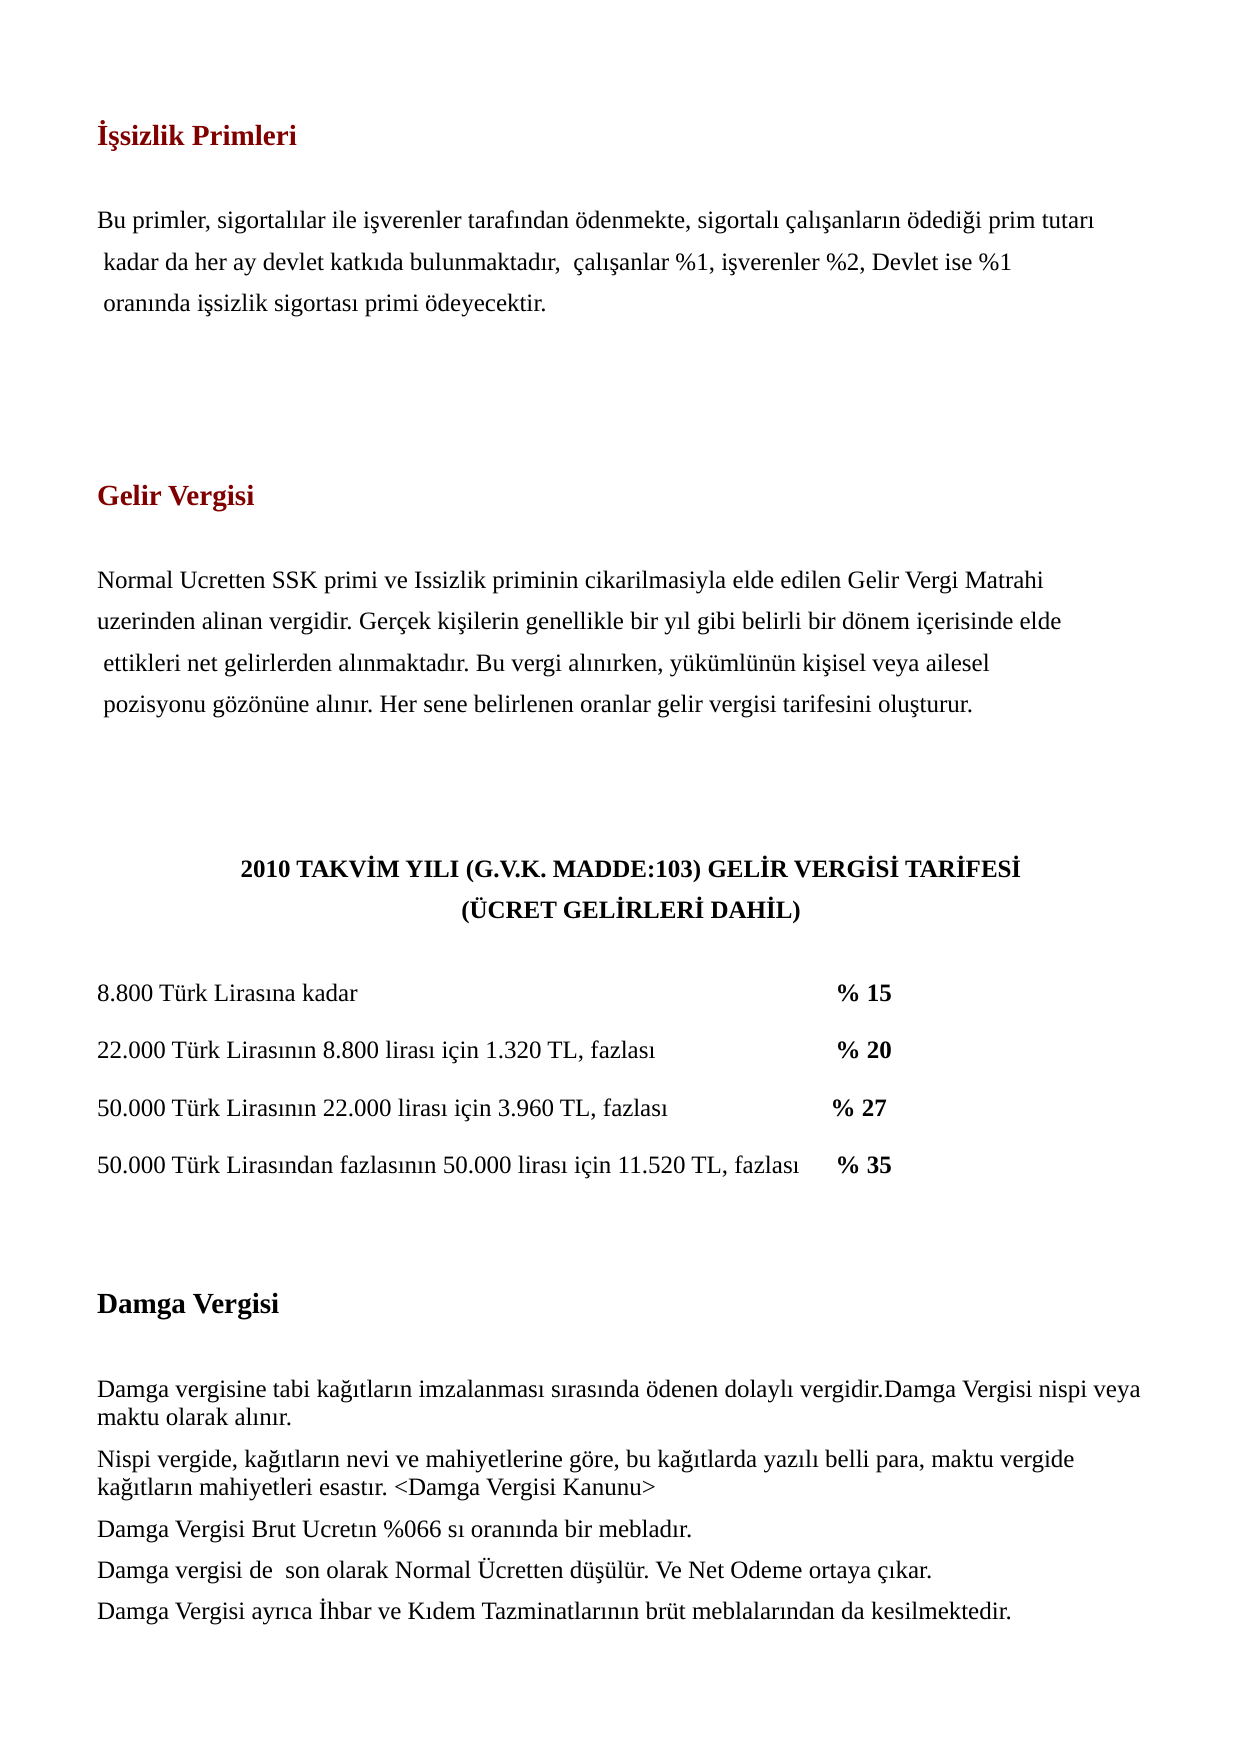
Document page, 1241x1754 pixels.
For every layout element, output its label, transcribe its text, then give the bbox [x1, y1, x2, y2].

text uzerinden alinan vergidir. Gerçek kişilerin genellikle bir yıl gibi belirli bir dönem içerisinde elde [97, 606, 1165, 635]
text 50.000 Türk Lirasının 22.000 lirası için 3.960 TL, fazlası % 27 [97, 1093, 1165, 1121]
text pozisyonu gözönüne alınır. Her sene belirlenen oranlar gelir vergisi tarifesini oluşturur. [97, 689, 1165, 718]
text Damga Vergisi ayrıca İhbar ve Kıdem Tazminatlarının brüt meblalarından da kesilmektedir. [97, 1596, 1165, 1625]
text (ÜCRET GELİRLERİ DAHİL) [97, 895, 1165, 924]
list ettikleri net gelirlerden alınmaktadır. Bu vergi alınırken, yükümlünün kişisel veya ailesel [97, 648, 1165, 676]
text Nispi vergide, kağıtların nevi ve mahiyetlerine göre, bu kağıtlarda yazılı belli para, maktu vergide kağıtların mahiyetleri esastır. <Damga Vergisi Kanunu> [97, 1444, 1165, 1501]
text 2010 TAKVİM YILI (G.V.K. MADDE:103) GELİR VERGİSİ TARİFESİ [97, 854, 1165, 883]
subtitle İşsizlik Primleri [97, 118, 1165, 152]
text Damga vergisine tabi kağıtların imzalanması sırasında ödenen dolaylı vergidir.Damga Vergisi nispi veya maktu olarak alınır. [97, 1374, 1165, 1431]
text Damga Vergisi Brut Ucretın %066 sı oranında bir mebladır. [97, 1514, 1165, 1542]
text 8.800 Türk Lirasına kadar % 15 [97, 978, 1165, 1006]
text Normal Ucretten SSK primi ve Issizlik priminin cikarilmasiyla elde edilen Gelir Vergi Matrahi [97, 565, 1165, 594]
text 50.000 Türk Lirasından fazlasının 50.000 lirası için 11.520 TL, fazlası % 35 [97, 1150, 1165, 1179]
text Damga vergisi de son olarak Normal Ücretten düşülür. Ve Net Odeme ortaya çıkar. [97, 1555, 1165, 1584]
subtitle Damga Vergisi [97, 1286, 1165, 1320]
text kadar da her ay devlet katkıda bulunmaktadır, çalışanlar %1, işverenler %2, Devlet ise %1 [97, 247, 1165, 275]
subtitle Gelir Vergisi [97, 478, 1165, 511]
text 22.000 Türk Lirasının 8.800 lirası için 1.320 TL, fazlası % 20 [97, 1035, 1165, 1064]
text oranında işsizlik sigortası primi ödeyecektir. [97, 288, 1165, 317]
text Bu primler, sigortalılar ile işverenler tarafından ödenmekte, sigortalı çalışanların ödediği prim tutarı [97, 205, 1165, 234]
